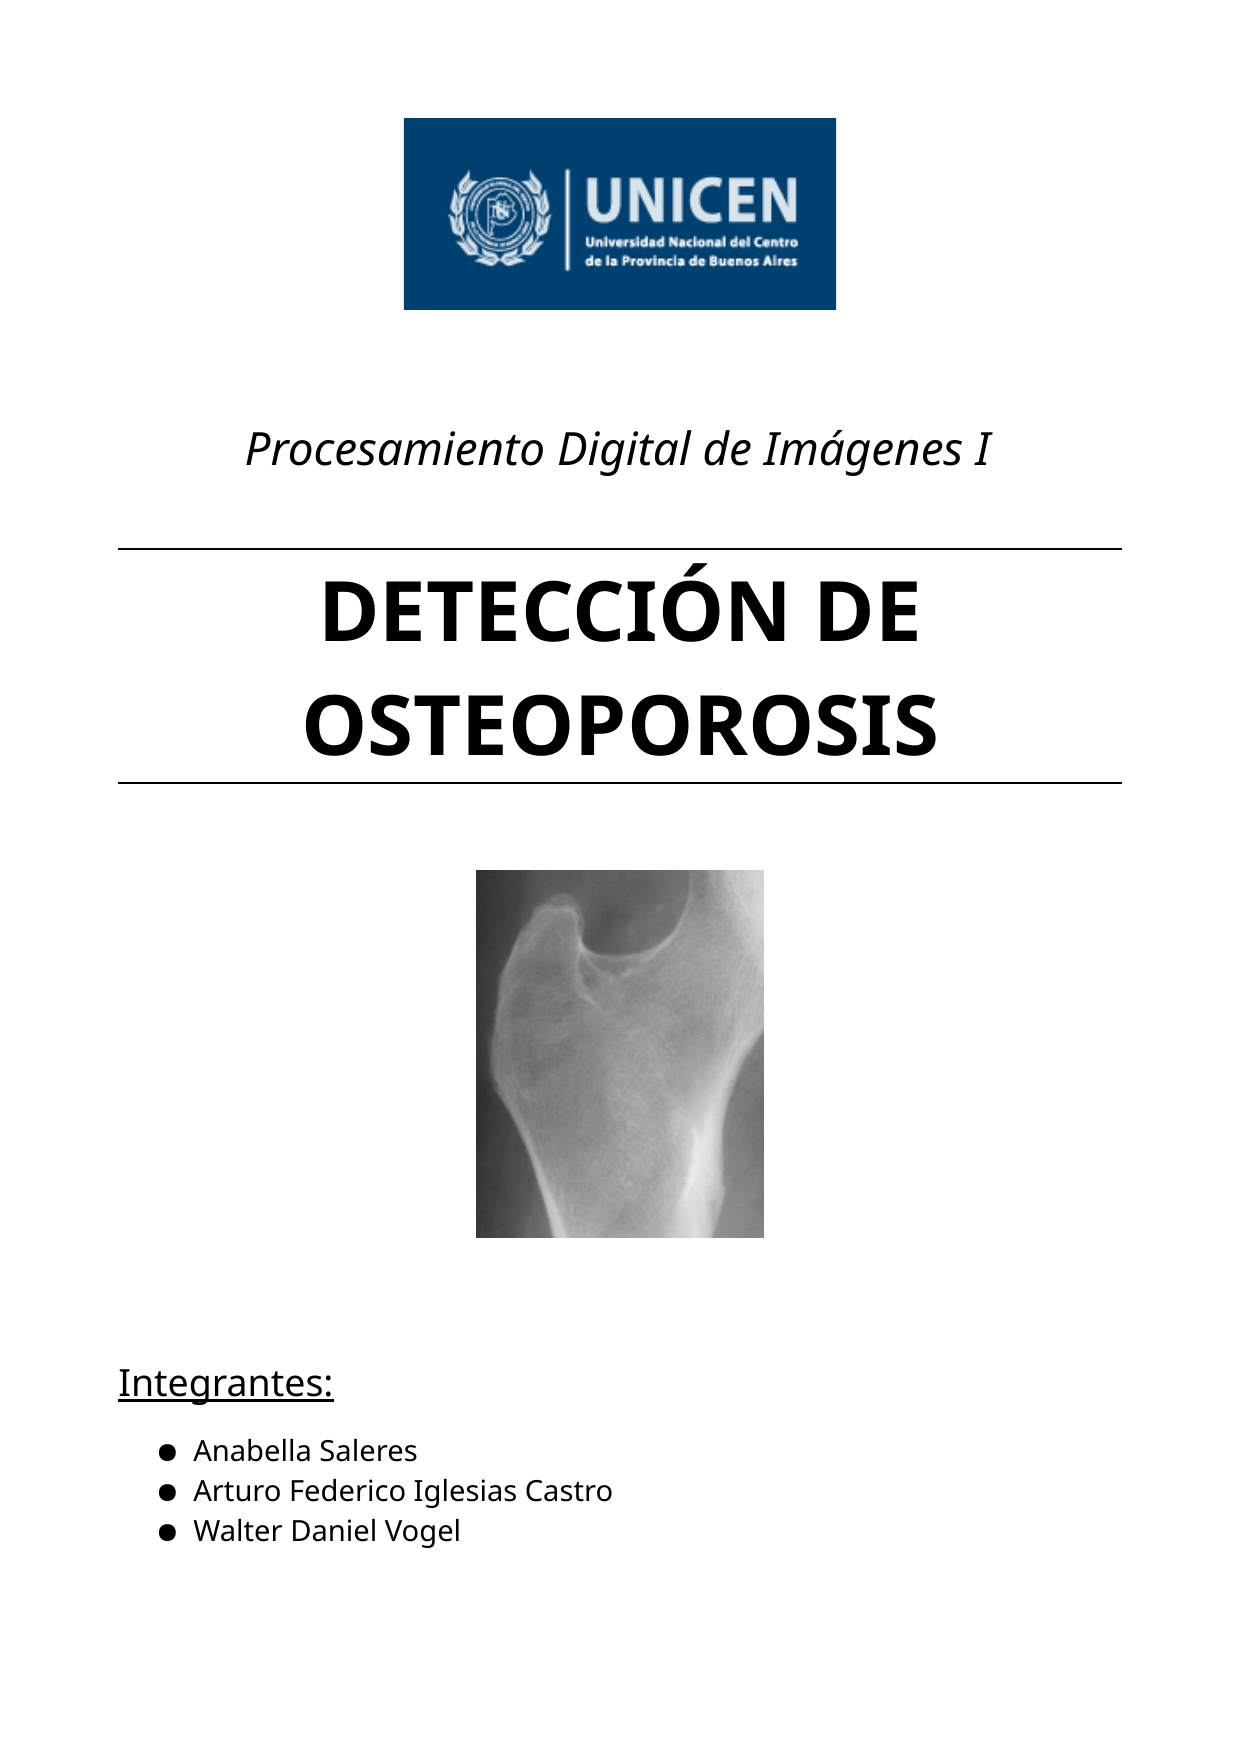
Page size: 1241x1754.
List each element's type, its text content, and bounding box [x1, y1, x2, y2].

picture [403, 118, 837, 310]
text Detección de osteoporosis [118, 550, 1122, 782]
picture [476, 870, 764, 1238]
text Procesamiento Digital de Imágenes I [118, 416, 1122, 479]
